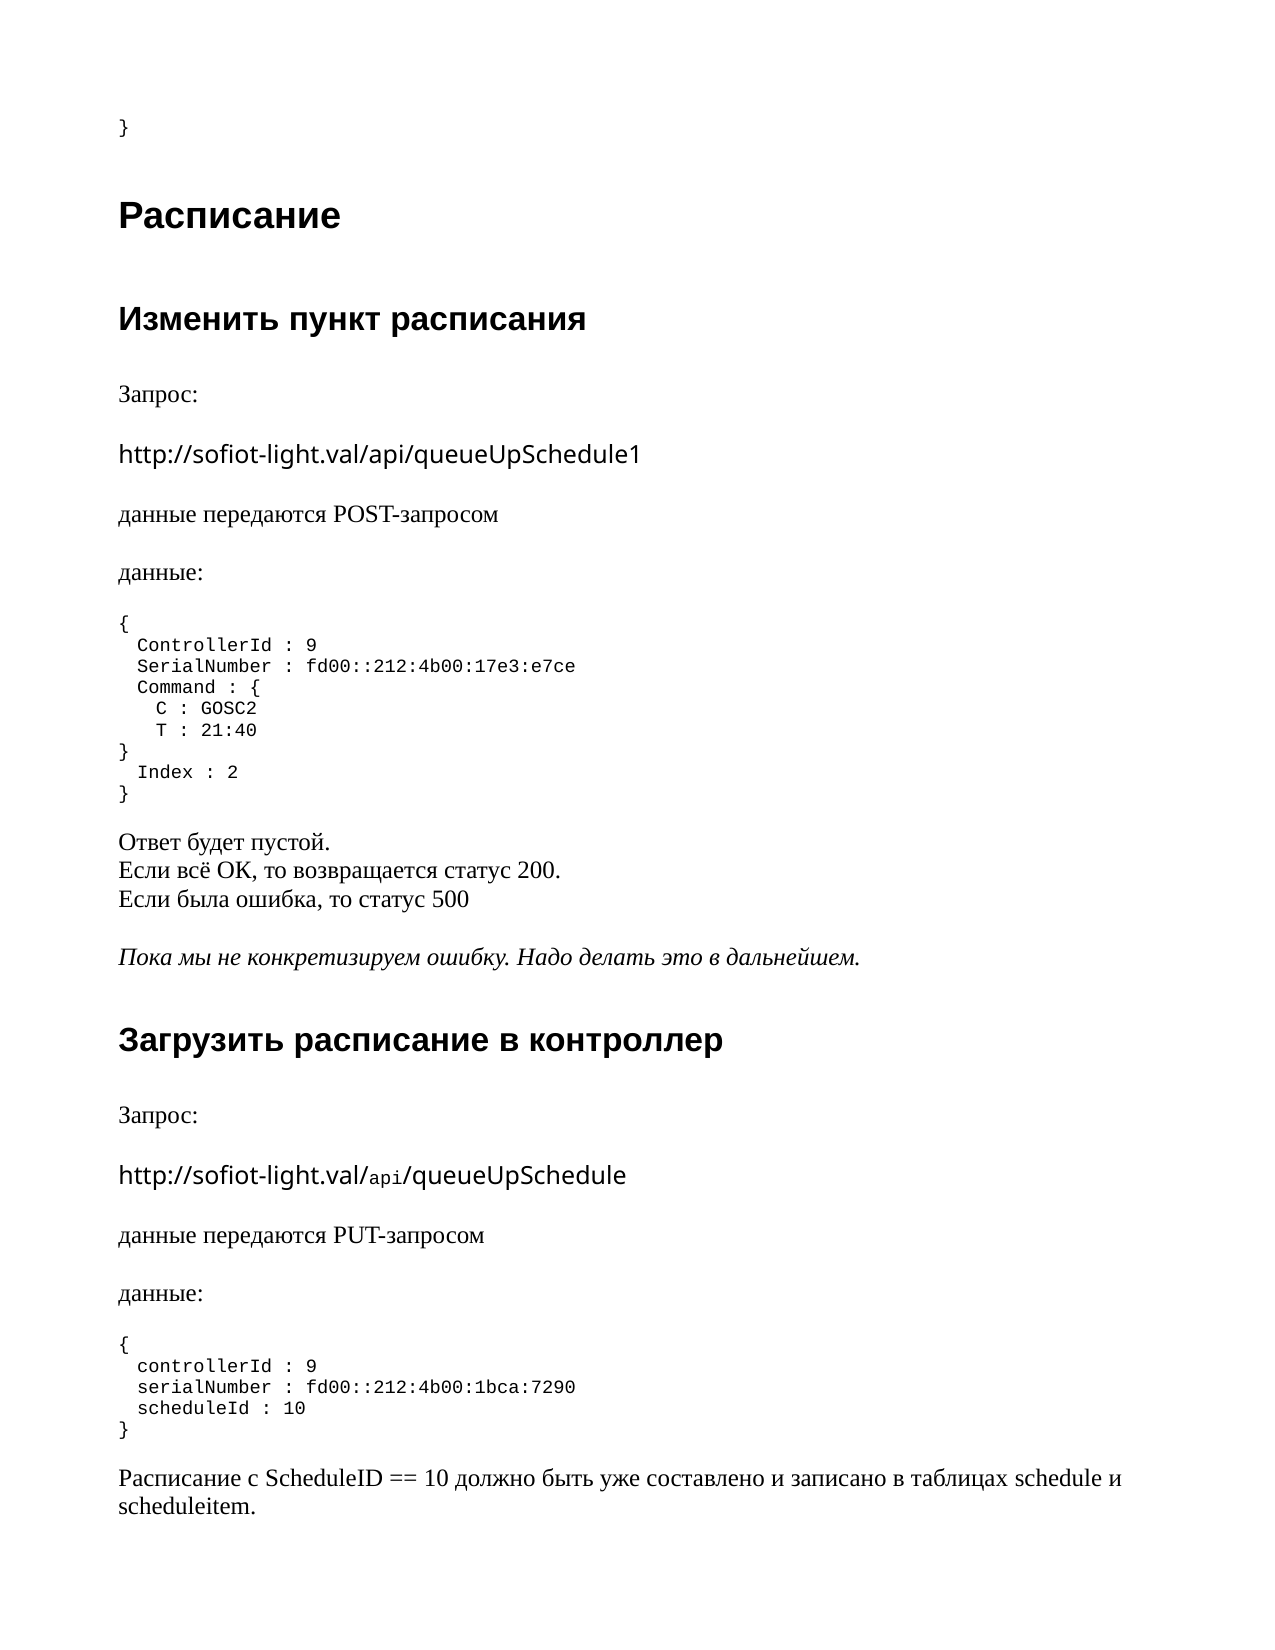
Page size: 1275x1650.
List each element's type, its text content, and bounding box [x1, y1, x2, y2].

text Расписание с ScheduleID == 10 должно быть уже составлено и записано в таблицах schedule и scheduleitem. [118, 1463, 1157, 1520]
text } [118, 1420, 1157, 1441]
subtitle Изменить пункт расписания [118, 299, 1157, 337]
text данные передаются PUT-запросом [118, 1220, 1157, 1249]
text } [118, 118, 1157, 139]
text serialNumber : fd00::212:4b00:1bca:7290 [137, 1378, 1157, 1399]
text SerialNumber : fd00::212:4b00:17e3:e7ce [137, 657, 1157, 678]
text { [118, 614, 1157, 635]
text } [118, 742, 1157, 763]
text } [118, 784, 1157, 805]
text данные передаются POST-запросом [118, 499, 1157, 528]
text ControllerId : 9 [137, 635, 1157, 657]
text controllerId : 9 [137, 1356, 1157, 1378]
text http://sofiot-light.val/api/queueUpSchedule1 [118, 436, 1157, 470]
text Index : 2 [137, 763, 1157, 784]
subtitle Загрузить расписание в контроллер [118, 1020, 1157, 1058]
text Запрос: [118, 1100, 1157, 1128]
text scheduleId : 10 [137, 1399, 1157, 1420]
text Command : { [137, 678, 1157, 699]
text Пока мы не конкретизируем ошибку. Надо делать это в дальнейшем. [118, 942, 1157, 970]
text данные: [118, 557, 1157, 585]
text Ответ будет пустой. [118, 827, 1157, 855]
text T : 21:40 [156, 720, 1157, 742]
text C : GOSC2 [156, 699, 1157, 720]
text http://sofiot-light.val/api/queueUpSchedule [118, 1157, 1157, 1191]
text данные: [118, 1278, 1157, 1306]
text Если была ошибка, то статус 500 [118, 884, 1157, 913]
text Если всё ОК, то возвращается статус 200. [118, 855, 1157, 884]
text { [118, 1335, 1157, 1356]
text Запрос: [118, 379, 1157, 407]
subtitle Расписание [118, 193, 1157, 237]
